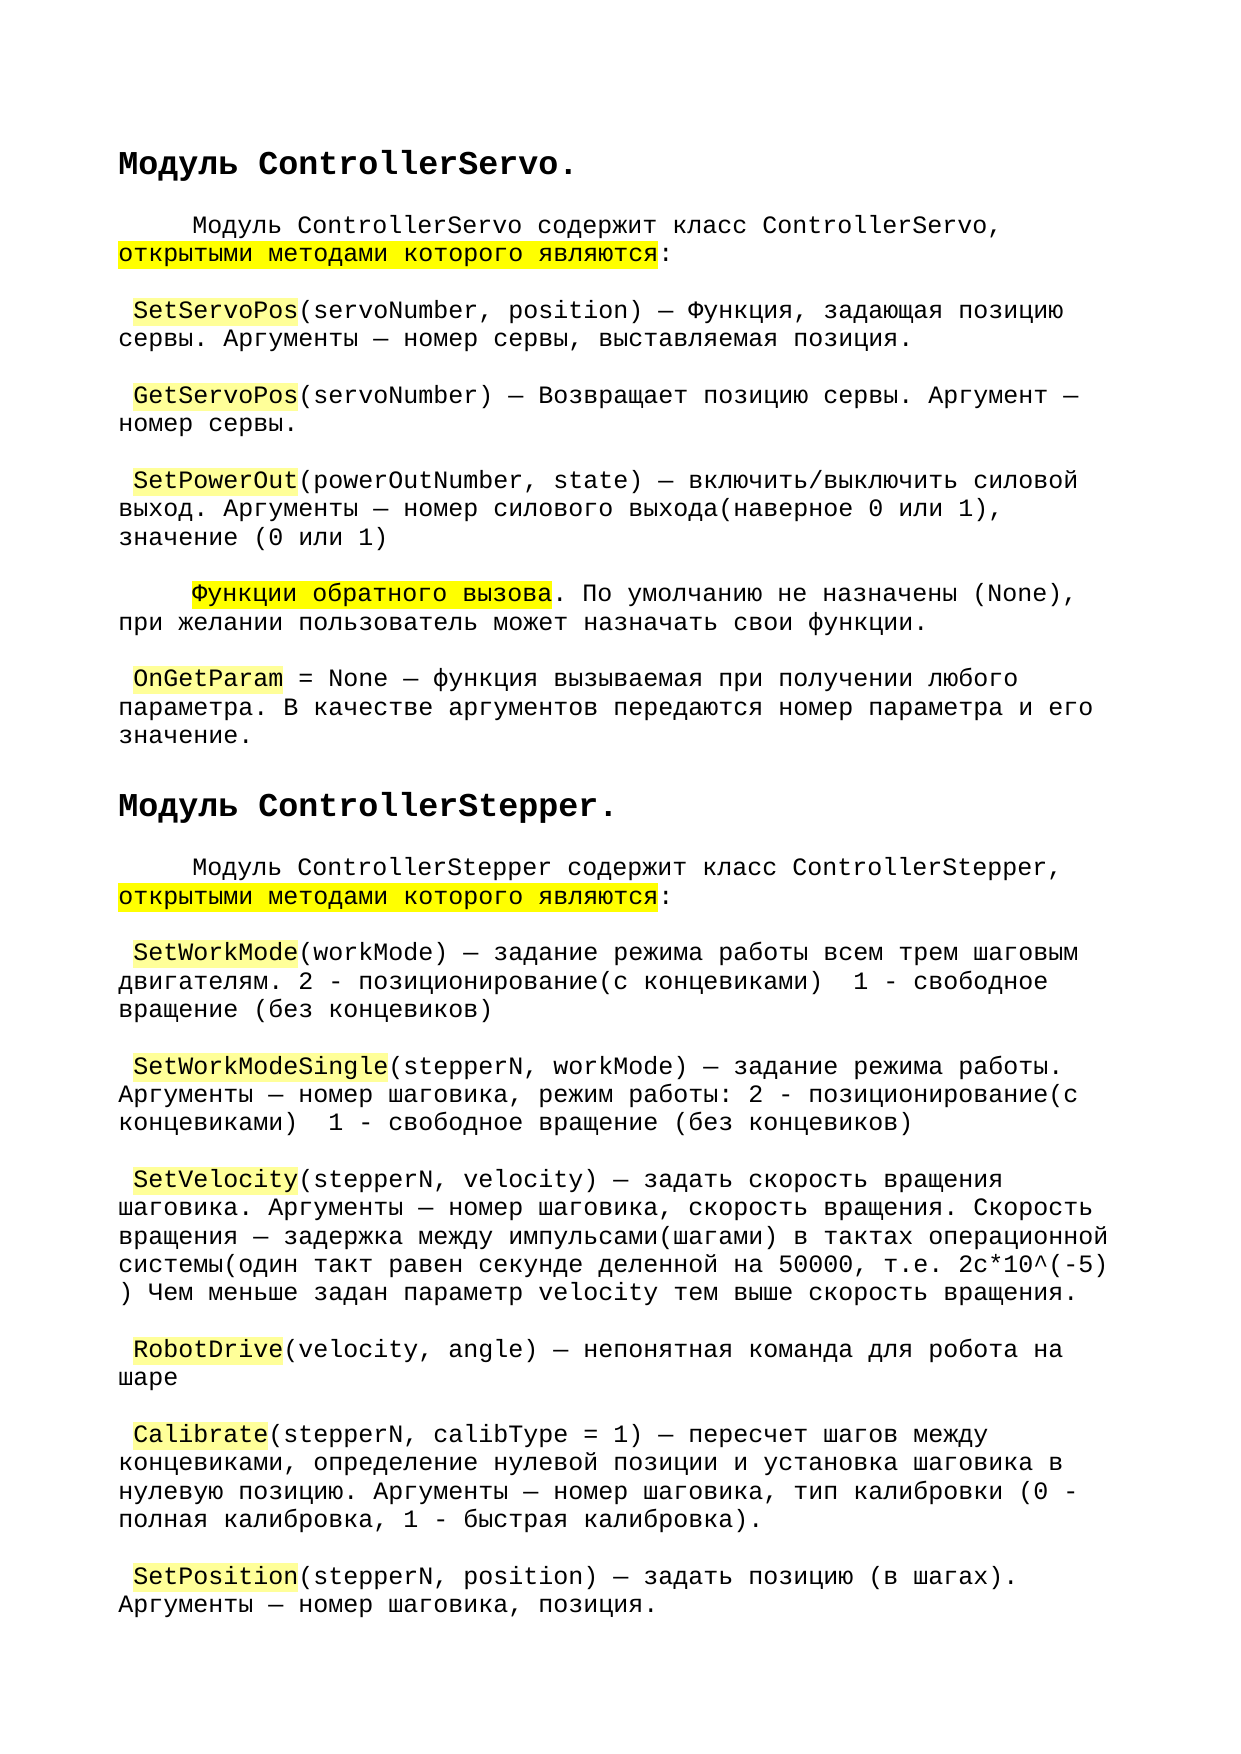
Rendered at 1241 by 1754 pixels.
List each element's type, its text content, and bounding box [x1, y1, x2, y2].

text GetServoPos(servoNumber) — Возвращает позицию сервы. Аргумент — номер сервы. [118, 383, 1122, 439]
text Calibrate(stepperN, calibType = 1) — пересчет шагов между концевиками, определение нулевой позиции и установка шаговика в нулевую позицию. Аргументы — номер шаговика, тип калибровки (0 - полная калибровка, 1 - быстрая калибровка). [118, 1422, 1122, 1535]
text Функции обратного вызова. По умолчанию не назначены (None), при желании пользователь может назначать свои функции. [118, 581, 1122, 638]
text SetWorkModeSingle(stepperN, workMode) — задание режима работы. Аргументы — номер шаговика, режим работы: 2 - позиционирование(с концевиками) 1 - свободное вращение (без концевиков) [118, 1053, 1122, 1138]
text RobotDrive(velocity, angle) — непонятная команда для робота на шаре [118, 1337, 1122, 1393]
text Модуль ControllerServo содержит класс ControllerServo, открытыми методами которого являются: [118, 213, 1122, 269]
text Модуль ControllerStepper. [118, 789, 1122, 827]
text SetPosition(stepperN, position) — задать позицию (в шагах). Аргументы — номер шаговика, позиция. [118, 1563, 1122, 1620]
text Модуль ControllerStepper содержит класс ControllerStepper, открытыми методами которого являются: [118, 855, 1122, 912]
text Модуль ControllerServo. [118, 146, 1122, 184]
text SetPowerOut(powerOutNumber, state) — включить/выключить силовой выход. Аргументы — номер силового выхода(наверное 0 или 1), значение (0 или 1) [118, 468, 1122, 553]
text SetServoPos(servoNumber, position) — Функция, задающая позицию сервы. Аргументы — номер сервы, выставляемая позиция. [118, 298, 1122, 354]
text SetWorkMode(workMode) — задание режима работы всем трем шаговым двигателям. 2 - позиционирование(с концевиками) 1 - свободное вращение (без концевиков) [118, 940, 1122, 1025]
text OnGetParam = None — функция вызываемая при получении любого параметра. В качестве аргументов передаются номер параметра и его значение. [118, 666, 1122, 751]
text SetVelocity(stepperN, velocity) — задать скорость вращения шаговика. Аргументы — номер шаговика, скорость вращения. Скорость вращения — задержка между импульсами(шагами) в тактах операционной системы(один такт равен секунде деленной на 50000, т.е. 2с*10^(-5) ) Чем меньше задан параметр velocity тем выше скорость вращения. [118, 1167, 1122, 1308]
